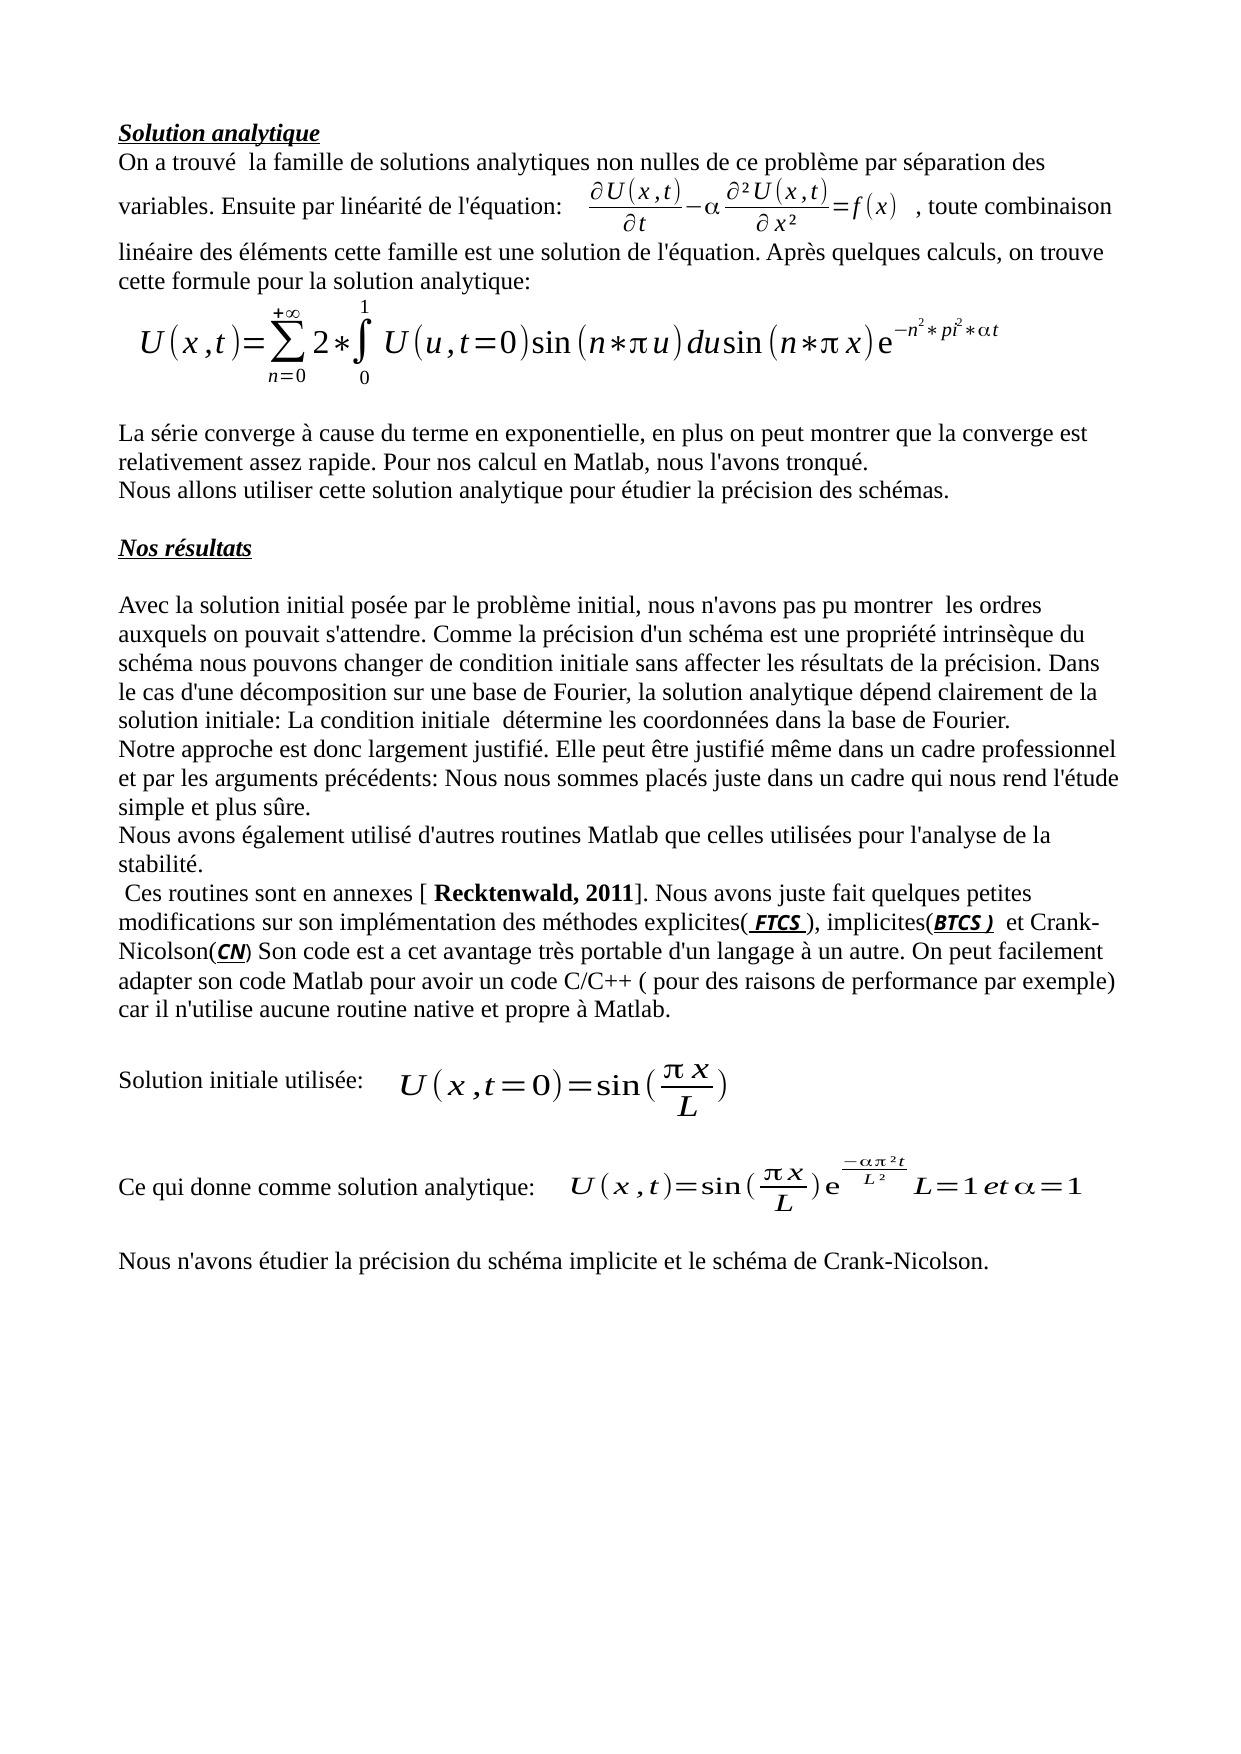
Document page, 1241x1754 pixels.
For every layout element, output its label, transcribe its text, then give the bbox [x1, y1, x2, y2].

text Solution analytique [118, 118, 1122, 147]
text Nous avons également utilisé d'autres routines Matlab que celles utilisées pour l'analyse de la stabilité. [118, 821, 1122, 878]
text Ce qui donne comme solution analytique: [118, 1152, 1122, 1217]
text Notre approche est donc largement justifié. Elle peut être justifié même dans un cadre professionnel et par les arguments précédents: Nous nous sommes placés juste dans un cadre qui nous rend l'étude simple et plus sûre. [118, 734, 1122, 821]
text La série converge à cause du terme en exponentielle, en plus on peut montrer que la converge est relativement assez rapide. Pour nos calcul en Matlab, nous l'avons tronqué. [118, 418, 1122, 476]
text Avec la solution initial posée par le problème initial, nous n'avons pas pu montrer les ordres auxquels on pouvait s'attendre. Comme la précision d'un schéma est une propriété intrinsèque du schéma nous pouvons changer de condition initiale sans affecter les résultats de la précision. Dans le cas d'une décomposition sur une base de Fourier, la solution analytique dépend clairement de la solution initiale: La condition initiale détermine les coordonnées dans la base de Fourier. [118, 591, 1122, 734]
text Nos résultats [118, 533, 1122, 562]
text On a trouvé la famille de solutions analytiques non nulles de ce problème par séparation des variables. Ensuite par linéarité de l'équation: , toute combinaison linéaire des éléments cette famille est une solution de l'équation. Après quelques calculs, on trouve cette formule pour la solution analytique: [118, 147, 1122, 294]
text Nous allons utiliser cette solution analytique pour étudier la précision des schémas. [118, 476, 1122, 504]
text Ces routines sont en annexes [ Recktenwald, 2011]. Nous avons juste fait quelques petites modifications sur son implémentation des méthodes explicites( FTCS ), implicites(BTCS ) et Crank-Nicolson(CN) Son code est a cet avantage très portable d'un langage à un autre. On peut facilement adapter son code Matlab pour avoir un code C/C++ ( pour des raisons de performance par exemple) car il n'utilise aucune routine native et propre à Matlab. [118, 878, 1122, 1023]
text Solution initiale utilisée: [118, 1052, 1122, 1123]
text Nous n'avons étudier la précision du schéma implicite et le schéma de Crank-Nicolson. [118, 1246, 1122, 1274]
